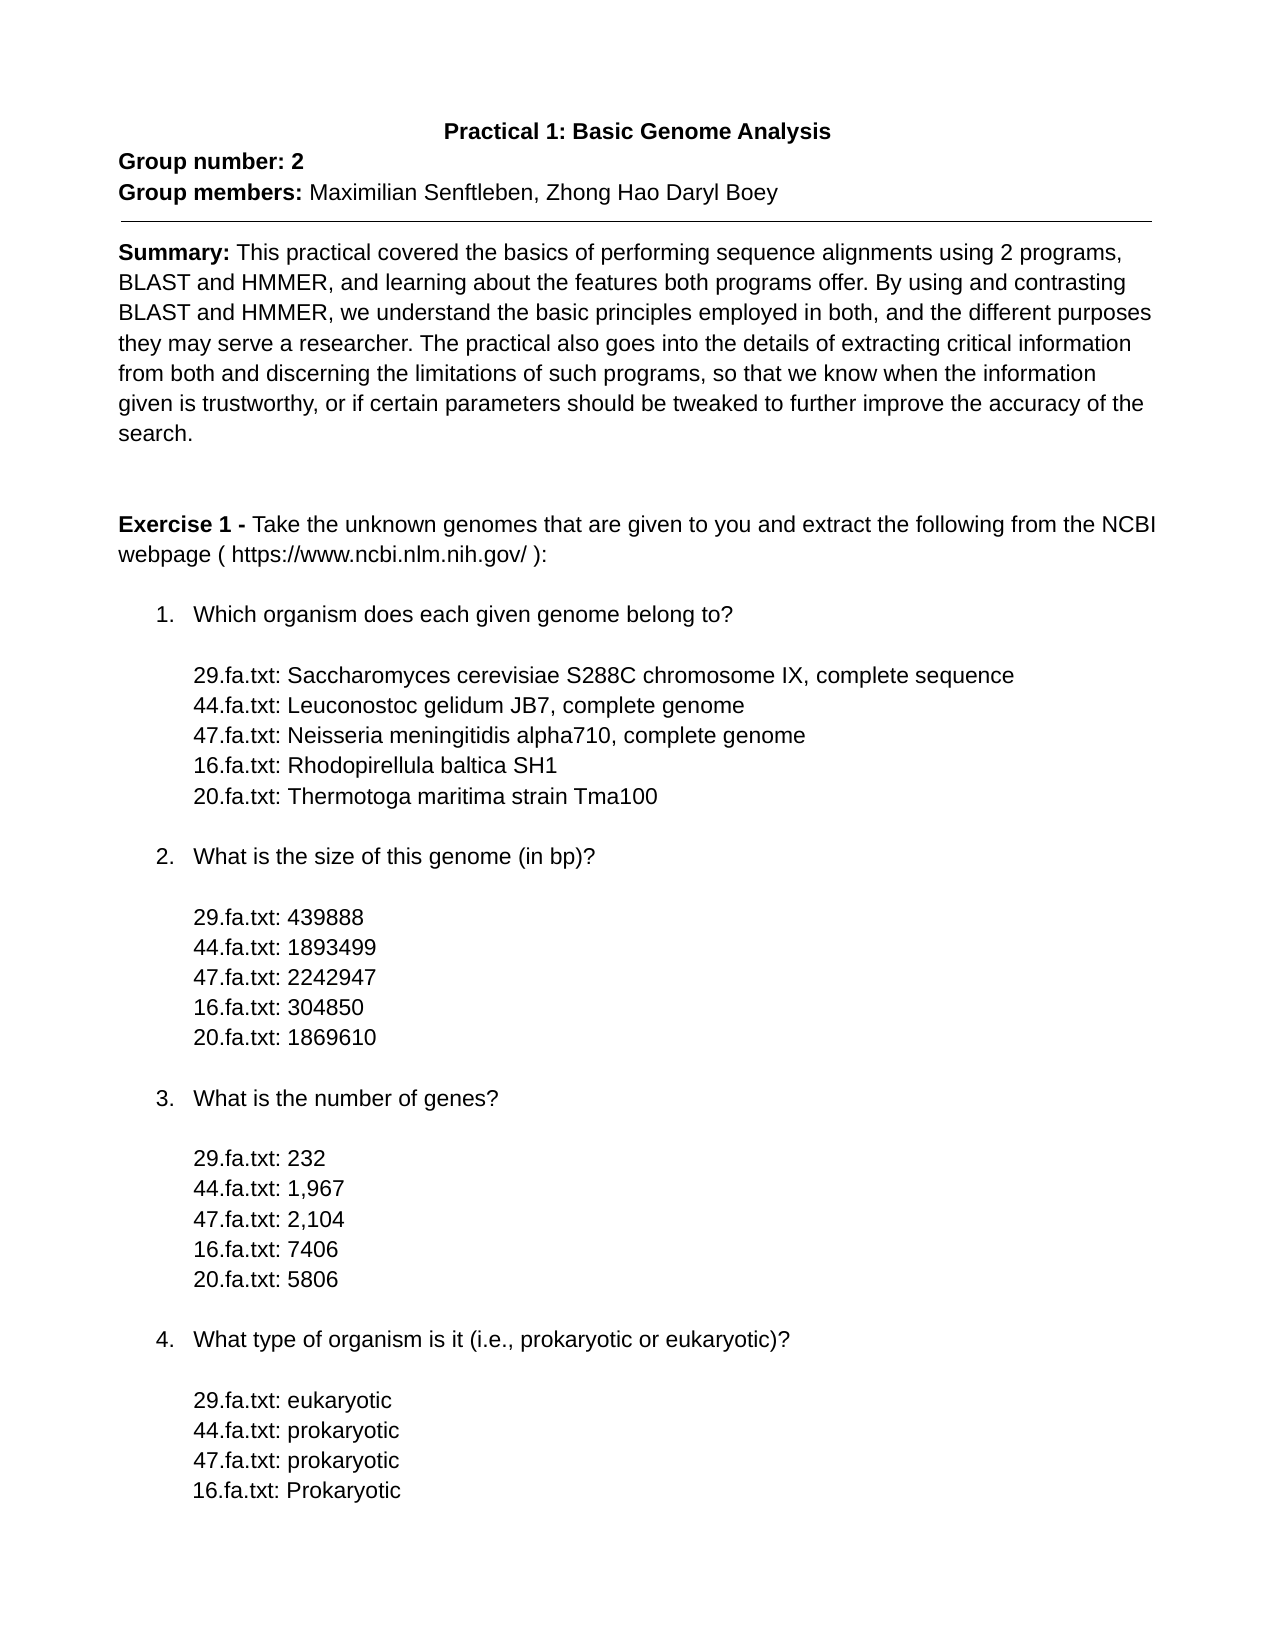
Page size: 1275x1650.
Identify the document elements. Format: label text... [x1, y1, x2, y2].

text Practical 1: Basic Genome Analysis [118, 118, 1157, 144]
text 47.fa.txt: 2,104 [193, 1206, 1157, 1232]
list Which organism does each given genome belong to? [156, 601, 1157, 628]
text Summary: This practical covered the basics of performing sequence alignments using 2 programs, BLAST and HMMER, and learning about the features both programs offer. By using and contrasting BLAST and HMMER, we understand the basic principles employed in both, and the different purposes they may serve a researcher. The practical also goes into the details of extracting critical information from both and discerning the limitations of such programs, so that we know when the information given is trustworthy, or if certain parameters should be tweaked to further improve the accuracy of the search. [118, 239, 1157, 447]
text 44.fa.txt: Leuconostoc gelidum JB7, complete genome [193, 692, 1157, 718]
text 47.fa.txt: prokaryotic [193, 1447, 1157, 1474]
text Exercise 1 - Take the unknown genomes that are given to you and extract the following from the NCBI webpage ( https://www.ncbi.nlm.nih.gov/ ): [118, 511, 1157, 567]
text 29.fa.txt: Saccharomyces cerevisiae S288C chromosome IX, complete sequence [193, 662, 1157, 688]
text 16.fa.txt: Rhodopirellula baltica SH1 [193, 752, 1157, 779]
text 29.fa.txt: 232 [193, 1145, 1157, 1172]
text 16.fa.txt: Prokaryotic [192, 1477, 1157, 1504]
text 47.fa.txt: 2242947 [193, 964, 1157, 990]
text 47.fa.txt: Neisseria meningitidis alpha710, complete genome [193, 722, 1157, 749]
text 44.fa.txt: prokaryotic [193, 1417, 1157, 1443]
list What type of organism is it (i.e., prokaryotic or eukaryotic)? [156, 1326, 1157, 1353]
text Group members: Maximilian Senftleben, Zhong Hao Daryl Boey [118, 178, 1157, 205]
list What is the number of genes? [156, 1085, 1157, 1111]
text 29.fa.txt: 439888 [193, 903, 1157, 930]
text 44.fa.txt: 1893499 [193, 934, 1157, 960]
text 20.fa.txt: 1869610 [193, 1024, 1157, 1051]
text 20.fa.txt: Thermotoga maritima strain Tma100 [193, 783, 1157, 809]
text 20.fa.txt: 5806 [193, 1266, 1157, 1292]
text 44.fa.txt: 1,967 [193, 1175, 1157, 1202]
text 29.fa.txt: eukaryotic [193, 1387, 1157, 1413]
text Group number: 2 [118, 148, 1157, 175]
text 16.fa.txt: 7406 [193, 1236, 1157, 1262]
text 16.fa.txt: 304850 [193, 994, 1157, 1021]
list What is the size of this genome (in bp)? [156, 843, 1157, 869]
